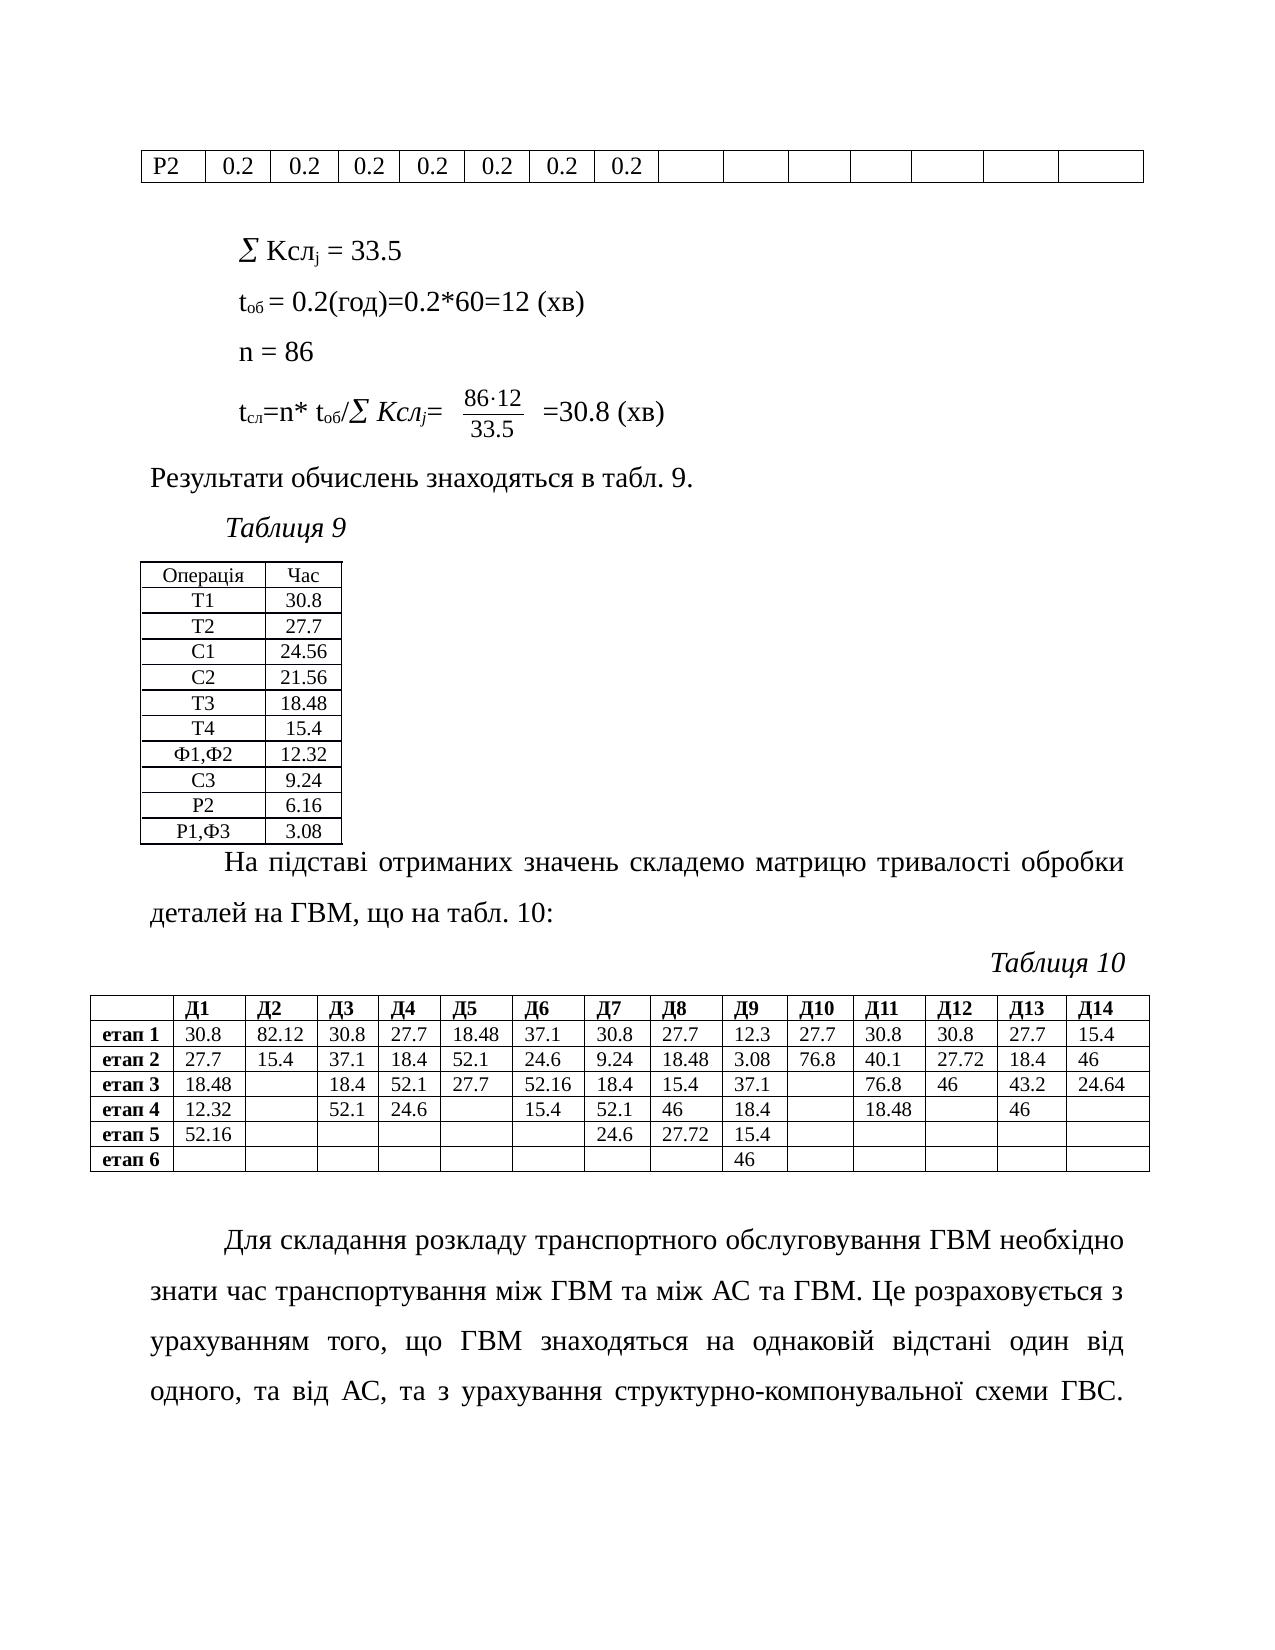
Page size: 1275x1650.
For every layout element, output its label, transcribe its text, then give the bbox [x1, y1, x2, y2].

table_cell 18.4 [379, 1047, 391, 1071]
table_cell 46 [998, 1097, 1066, 1121]
table_cell [174, 1147, 245, 1171]
text Таблиця 10 [150, 945, 1125, 978]
table_header Час [337, 563, 341, 587]
table_cell Т4 [261, 716, 265, 740]
table_cell [984, 151, 1058, 182]
table_cell 15.4 [711, 1072, 722, 1096]
table_cell 30.8 [174, 1021, 245, 1046]
table_cell 82.12 [246, 1021, 317, 1046]
table_cell Т3 [261, 691, 265, 715]
table_cell 15.4 [1067, 1021, 1078, 1046]
table_cell Т2 [261, 614, 265, 638]
table_cell 0.2 [339, 151, 399, 182]
table_cell 24.6 [585, 1122, 650, 1146]
table_cell 0.2 [400, 151, 464, 182]
text  Kслj = 33.5 [150, 233, 1125, 267]
table_cell 30.8 [854, 1021, 925, 1046]
table_cell 18.4 [998, 1047, 1009, 1071]
table_cell [659, 151, 723, 182]
table_header Д5 [441, 996, 512, 1020]
table_header Д8 [651, 996, 722, 1020]
table_cell 0.2 [206, 151, 270, 182]
table_cell [318, 1122, 378, 1146]
table_cell 18.4 [776, 1097, 787, 1121]
table_cell 15.4 [573, 1097, 584, 1121]
table_cell етап 6 [91, 1147, 173, 1171]
table_cell 15.4 [776, 1122, 787, 1146]
table_cell 18.4 [639, 1072, 650, 1096]
table_cell 52.1 [441, 1047, 512, 1071]
table_cell [926, 1097, 997, 1121]
table_cell 30.8 [318, 1021, 378, 1046]
table_cell 43.2 [998, 1072, 1066, 1096]
table_cell 27.72 [651, 1122, 722, 1146]
table_cell [789, 151, 850, 182]
table_header Д3 [318, 996, 378, 1020]
table_cell 6.16 [337, 793, 341, 817]
table_cell 30.8 [337, 588, 341, 612]
table_cell 18.48 [234, 1072, 245, 1096]
table_cell 0.2 [530, 151, 594, 182]
text Для складання розкладу транспортного обслуговування ГВМ необхідно знати час транспортування між ГВМ та між АС та ГВМ. Це розраховується з урахуванням того, що ГВМ знаходяться на однаковій відстані один від одного, та від АС, та з урахування структурно-компонувальної схеми ГВС. [150, 1222, 1125, 1407]
table_cell [441, 1097, 512, 1121]
table_cell 0.2 [465, 151, 529, 182]
table_cell 18.48 [854, 1097, 865, 1121]
table_cell 15.4 [306, 1047, 317, 1071]
table_cell 76.8 [788, 1047, 853, 1071]
table_cell 46 [1067, 1047, 1149, 1071]
table_cell 15.4 [246, 1047, 257, 1071]
text Результати обчислень знаходяться в табл. 9. [150, 460, 1125, 494]
table_cell [246, 1072, 317, 1096]
table_cell 18.48 [914, 1097, 925, 1121]
table_cell 30.8 [585, 1021, 650, 1046]
table_cell етап 1 [91, 1021, 173, 1046]
table_cell 15.4 [337, 716, 341, 740]
table_header Д2 [246, 996, 317, 1020]
table_cell 52.16 [513, 1072, 584, 1096]
table_header Д6 [513, 996, 584, 1020]
table_cell 52.16 [174, 1122, 245, 1146]
text Таблиця 9 [150, 511, 1125, 544]
table_cell 18.48 [501, 1021, 512, 1046]
table_cell етап 4 [91, 1097, 173, 1121]
table_cell [788, 1072, 853, 1096]
table_cell 18.48 [651, 1047, 662, 1071]
table_cell 3.08 [776, 1047, 787, 1071]
table_cell етап 3 [91, 1072, 173, 1096]
table_header Д4 [379, 996, 440, 1020]
table_cell [379, 1122, 440, 1146]
table_cell [246, 1147, 317, 1171]
table_header Д1 [174, 996, 245, 1020]
table_cell Т1 [141, 588, 145, 612]
text tоб = 0.2(год)=0.2*60=12 (хв) [150, 284, 1125, 317]
table_cell [585, 1147, 650, 1171]
table_cell [441, 1122, 512, 1146]
table_cell [318, 1147, 378, 1171]
table_cell 27.7 [788, 1021, 853, 1046]
table_cell 27.7 [379, 1021, 391, 1046]
table_cell 12.3 [723, 1021, 734, 1046]
table_header Д13 [998, 996, 1066, 1020]
table_cell 52.1 [379, 1072, 440, 1096]
table_cell [912, 151, 983, 182]
table_cell 24.64 [1067, 1072, 1149, 1096]
table_cell 27.7 [441, 1072, 512, 1096]
table_cell 27.7 [337, 614, 341, 638]
table_cell [1067, 1097, 1149, 1121]
table_cell [926, 1147, 997, 1171]
table_cell 52.1 [585, 1097, 650, 1121]
table_cell [854, 1147, 925, 1171]
table_cell 18.4 [368, 1072, 378, 1096]
table_cell 18.4 [723, 1097, 734, 1121]
table_cell Т1 [261, 588, 265, 612]
table_cell 46 [723, 1147, 787, 1171]
table_header Д12 [926, 996, 997, 1020]
table_cell [1067, 1147, 1149, 1171]
table_cell 15.4 [651, 1072, 662, 1096]
table_cell [926, 1122, 997, 1146]
table_cell Р1,Ф3 [141, 818, 265, 843]
table_cell [724, 151, 788, 182]
table_cell 9.24 [585, 1047, 596, 1071]
table_cell 9.24 [337, 768, 341, 792]
table_cell 40.1 [854, 1047, 925, 1071]
table_cell 27.7 [234, 1047, 245, 1071]
table_cell [788, 1097, 853, 1121]
table_cell С1 [261, 640, 265, 663]
table_cell 30.8 [926, 1021, 997, 1046]
table_cell [854, 1122, 925, 1146]
table_cell 27.7 [1055, 1021, 1066, 1046]
table_cell 27.7 [998, 1021, 1009, 1046]
table_cell 27.7 [429, 1021, 440, 1046]
table_cell 18.4 [429, 1047, 440, 1071]
table_cell 24.6 [379, 1097, 440, 1121]
table_cell [851, 151, 911, 182]
table_cell P2 [142, 151, 205, 182]
table_cell С2 [141, 665, 145, 689]
table_cell 0.2 [271, 151, 338, 182]
table_cell етап 5 [91, 1122, 173, 1146]
table_cell [1059, 151, 1143, 182]
table_cell [513, 1147, 584, 1171]
table_cell [651, 1147, 722, 1171]
table_header Д9 [723, 996, 787, 1020]
table_cell 0.2 [595, 151, 658, 182]
table_cell [788, 1147, 853, 1171]
table_cell 15.4 [513, 1097, 524, 1121]
table_cell 18.4 [585, 1072, 596, 1096]
table_header Д10 [788, 996, 853, 1020]
table_cell [998, 1147, 1066, 1171]
table_cell 46 [926, 1072, 997, 1096]
table_cell 76.8 [854, 1072, 925, 1096]
table_cell 27.7 [711, 1021, 722, 1046]
table_cell 12.3 [776, 1021, 787, 1046]
table_cell Т2 [141, 613, 145, 638]
table_cell 37.1 [723, 1072, 787, 1096]
table_cell 18.48 [174, 1072, 185, 1096]
table_cell [788, 1122, 853, 1146]
table_cell 18.4 [1055, 1047, 1066, 1071]
table_cell [246, 1097, 317, 1121]
table_header [91, 996, 173, 1020]
table_cell [441, 1147, 512, 1171]
text tсл=n* tоб/ Kслj==30.8 (хв) [150, 384, 1125, 443]
table_cell 15.4 [1138, 1021, 1149, 1046]
table_cell 24.6 [513, 1047, 584, 1071]
table_cell Т3 [141, 690, 145, 715]
table_header Д7 [585, 996, 650, 1020]
text На підставі отриманих значень складемо матрицю тривалості обробки деталей на ГВМ, що на табл. 10: [150, 844, 1125, 928]
table_cell С1 [141, 639, 145, 663]
text n = 86 [150, 334, 1125, 368]
table_cell 27.72 [926, 1047, 997, 1071]
table_cell етап 2 [91, 1047, 173, 1071]
table_cell [379, 1147, 440, 1171]
table_cell 37.1 [318, 1047, 378, 1071]
table_cell 18.4 [318, 1072, 329, 1096]
table_cell 37.1 [513, 1021, 584, 1046]
table_cell С3 [141, 767, 265, 792]
table_cell [1067, 1122, 1149, 1146]
table_cell 27.7 [651, 1021, 662, 1046]
table_header Д11 [854, 996, 925, 1020]
table_cell 12.32 [234, 1097, 245, 1121]
table_cell 3.08 [723, 1047, 734, 1071]
table_cell Т4 [141, 716, 145, 740]
table_cell 3.08 [337, 819, 341, 843]
table_cell 18.48 [711, 1047, 722, 1071]
table_cell 9.24 [639, 1047, 650, 1071]
table_cell [513, 1122, 584, 1146]
table_cell С2 [261, 665, 265, 689]
table_header Д14 [1067, 996, 1149, 1020]
table_cell 46 [651, 1097, 722, 1121]
table_cell [246, 1122, 317, 1146]
table_cell Р2 [141, 793, 265, 817]
table_cell 27.7 [174, 1047, 185, 1071]
table_cell Ф1,Ф2 [141, 741, 265, 766]
table_cell 52.1 [318, 1097, 378, 1121]
table_cell 15.4 [723, 1122, 734, 1146]
table_cell 18.48 [441, 1021, 452, 1046]
table_cell [998, 1122, 1066, 1146]
table_cell 12.32 [174, 1097, 185, 1121]
